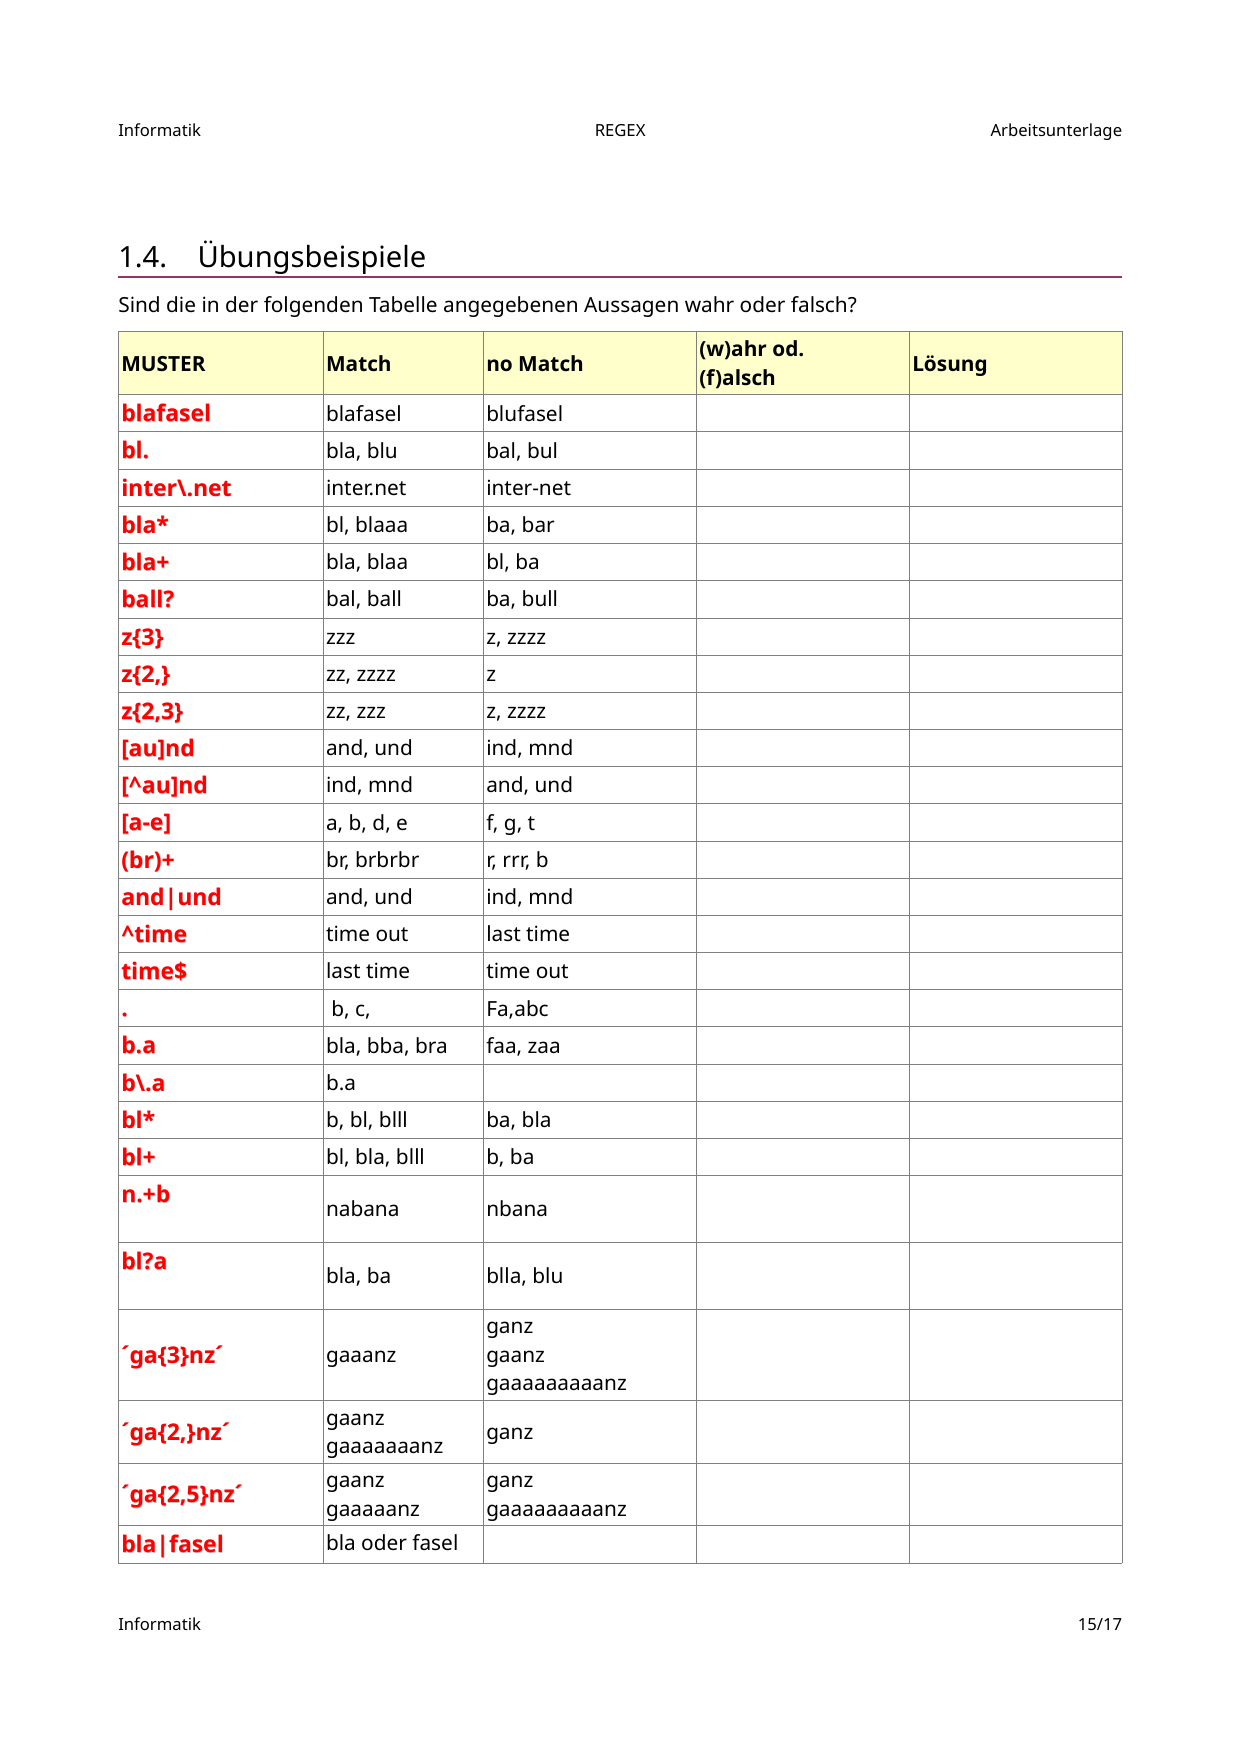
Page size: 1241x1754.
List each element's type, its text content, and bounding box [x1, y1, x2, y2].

table_cell ^time [119, 916, 323, 952]
table_cell z, zzzz [484, 619, 696, 654]
table_cell ind, mnd [484, 730, 696, 766]
table_cell zz, zzz [324, 693, 483, 729]
table_cell . [119, 990, 323, 1026]
table_cell gaanz gaaaaaaanz [324, 1401, 483, 1463]
table_cell ´ga{2,}nz´ [119, 1401, 323, 1463]
table_cell ba, bar [484, 507, 696, 543]
table_header (w)ahr od. (f)alsch [697, 332, 909, 394]
table_cell w [910, 1464, 1122, 1525]
table_cell ba, bull [484, 581, 696, 617]
table_cell w [910, 842, 1122, 878]
table_cell b.a [324, 1065, 483, 1101]
table_cell [697, 730, 909, 766]
table_cell zzz [324, 619, 483, 654]
table_cell bl+ [119, 1139, 323, 1175]
table_header Match [324, 332, 483, 394]
table_cell [697, 656, 909, 692]
table_cell bal, ball [324, 581, 483, 617]
table_cell ball? [119, 581, 323, 617]
table_cell ganz gaanz gaaaaaaaaanz [484, 1310, 696, 1400]
table_cell w [910, 879, 1122, 915]
table_cell ganz [484, 1401, 696, 1463]
table_cell [697, 1065, 909, 1101]
table_cell bal, bul [484, 432, 696, 469]
table_cell w [910, 507, 1122, 543]
table_cell inter.net [324, 470, 483, 506]
table_cell [697, 395, 909, 431]
table_cell [697, 1176, 909, 1242]
table_cell bl, blaaa [324, 507, 483, 543]
table_cell w [910, 916, 1122, 952]
table_cell nbana [484, 1176, 696, 1242]
table_cell w [910, 990, 1122, 1026]
table_cell (br)+ [119, 842, 323, 878]
table_cell bl, bla, blll [324, 1139, 483, 1175]
table_cell [697, 1526, 909, 1563]
table_cell w [910, 581, 1122, 617]
table_cell zz, zzzz [324, 656, 483, 692]
table_cell bla, bba, bra [324, 1027, 483, 1064]
table_cell w [910, 1139, 1122, 1175]
table_cell [697, 879, 909, 915]
table_cell w [910, 1401, 1122, 1463]
table_cell w [910, 1243, 1122, 1308]
table_cell [697, 953, 909, 989]
table_header MUSTER [119, 332, 323, 394]
table_cell nabana [324, 1176, 483, 1242]
table_cell ganz gaaaaaaaaanz [484, 1464, 696, 1525]
table_cell blafasel [324, 395, 483, 431]
table_cell ind, mnd [324, 767, 483, 803]
table_cell [au]nd [119, 730, 323, 766]
table_cell w [910, 804, 1122, 841]
table_cell w [910, 432, 1122, 469]
table_cell w [910, 544, 1122, 580]
table_cell [^au]nd [119, 767, 323, 803]
table_cell w [910, 767, 1122, 803]
table_cell and|und [119, 879, 323, 915]
table_cell r, rrr, b [484, 842, 696, 878]
table_header no Match [484, 332, 696, 394]
table_cell bl* [119, 1102, 323, 1138]
table_cell bla, blu [324, 432, 483, 469]
table_cell [697, 916, 909, 952]
table_cell b, ba [484, 1139, 696, 1175]
table_cell bl?a [119, 1243, 323, 1308]
table_cell [697, 507, 909, 543]
table_cell time out [324, 916, 483, 952]
table_cell w [910, 1102, 1122, 1138]
table_cell [697, 544, 909, 580]
table_cell w [910, 1176, 1122, 1242]
table_cell [484, 1526, 696, 1563]
table_cell w [910, 693, 1122, 729]
table_cell b\.a [119, 1065, 323, 1101]
table_cell bla|fasel [119, 1526, 323, 1563]
table_cell last time [484, 916, 696, 952]
table_cell a, b, d, e [324, 804, 483, 841]
table_cell inter-net [484, 470, 696, 506]
table_cell [a-e] [119, 804, 323, 841]
table_cell [697, 990, 909, 1026]
table_cell ba, bla [484, 1102, 696, 1138]
table_cell gaaanz [324, 1310, 483, 1400]
table_cell bla oder fasel [324, 1526, 483, 1563]
table_cell blla, blu [484, 1243, 696, 1308]
table_cell bla* [119, 507, 323, 543]
table_cell w [910, 1027, 1122, 1064]
table_cell and, und [484, 767, 696, 803]
table_cell last time [324, 953, 483, 989]
table_header Lösung [910, 332, 1122, 394]
table_cell w [910, 470, 1122, 506]
table_cell ind, mnd [484, 879, 696, 915]
subtitle Übungsbeispiele [118, 236, 1122, 276]
table_cell faa, zaa [484, 1027, 696, 1064]
table_cell z{2,3} [119, 693, 323, 729]
table_cell time out [484, 953, 696, 989]
table_cell w [910, 730, 1122, 766]
table_cell bla, ba [324, 1243, 483, 1308]
table_cell z{3} [119, 619, 323, 654]
table_cell and, und [324, 879, 483, 915]
table_cell [697, 1401, 909, 1463]
table_cell [697, 1139, 909, 1175]
text Sind die in der folgenden Tabelle angegebenen Aussagen wahr oder falsch? [118, 291, 1122, 319]
table_cell [697, 432, 909, 469]
table_cell [697, 804, 909, 841]
table_cell w [910, 656, 1122, 692]
table_cell z [484, 656, 696, 692]
table_cell Fa,abc [484, 990, 696, 1026]
table_cell gaanz gaaaaanz [324, 1464, 483, 1525]
table_cell bl. [119, 432, 323, 469]
table_cell b.a [119, 1027, 323, 1064]
table_cell f, g, t [484, 804, 696, 841]
table_cell w [910, 619, 1122, 654]
table_cell [697, 1464, 909, 1525]
table_cell [484, 1065, 696, 1101]
table_cell bla, blaa [324, 544, 483, 580]
table_cell ´ga{2,5}nz´ [119, 1464, 323, 1525]
table_cell [697, 1027, 909, 1064]
table_cell ´ga{3}nz´ [119, 1310, 323, 1400]
table_cell time$ [119, 953, 323, 989]
table_cell [697, 767, 909, 803]
table_cell br, brbrbr [324, 842, 483, 878]
table_cell and, und [324, 730, 483, 766]
table_cell z, zzzz [484, 693, 696, 729]
table_cell w [910, 953, 1122, 989]
table_cell [697, 1102, 909, 1138]
table_cell n.+b [119, 1176, 323, 1242]
table_cell [697, 842, 909, 878]
table_cell [697, 581, 909, 617]
table_cell inter\.net [119, 470, 323, 506]
table_cell [697, 1243, 909, 1308]
table_cell w [910, 1310, 1122, 1400]
table_cell [697, 470, 909, 506]
table_cell w [910, 395, 1122, 431]
table_cell [697, 1310, 909, 1400]
table_cell w [910, 1526, 1122, 1563]
table_cell b, c, [324, 990, 483, 1026]
table_cell b, bl, blll [324, 1102, 483, 1138]
table_cell w [910, 1065, 1122, 1101]
table_cell [697, 693, 909, 729]
table_cell bl, ba [484, 544, 696, 580]
table_cell blafasel [119, 395, 323, 431]
table_cell z{2,} [119, 656, 323, 692]
table_cell blufasel [484, 395, 696, 431]
table_cell bla+ [119, 544, 323, 580]
table_cell [697, 619, 909, 654]
